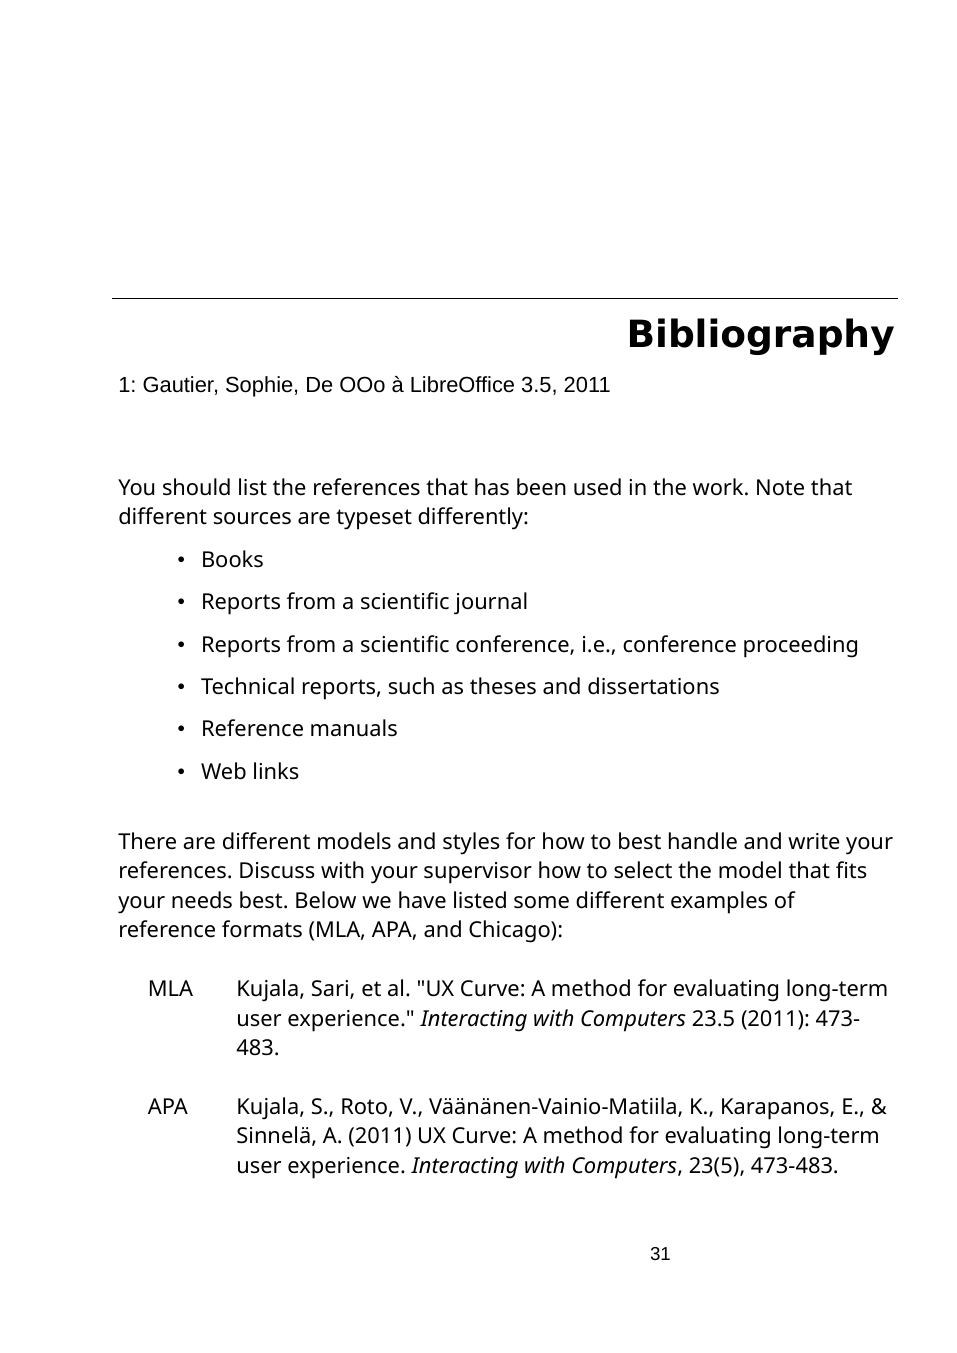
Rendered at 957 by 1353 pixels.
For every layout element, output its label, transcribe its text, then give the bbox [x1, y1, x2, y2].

text You should list the references that has been used in the work. Note that different sources are typeset differently: [118, 455, 898, 531]
list Reference manuals [177, 713, 898, 743]
text There are different models and styles for how to best handle and write your references. Discuss with your supervisor how to select the model that fits your needs best. Below we have listed some different examples of reference formats (MLA, APA, and Chicago): [118, 798, 898, 943]
text MLA Kujala, Sari, et al. "UX Curve: A method for evaluating long-term user experience." Interacting with Computers 23.5 (2011): 473-483. [148, 956, 898, 1061]
text APA Kujala, S., Roto, V., Väänänen-Vainio-Matiila, K., Karapanos, E., & Sinnelä, A. (2011) UX Curve: A method for evaluating long-term user experience. Interacting with Computers, 23(5), 473-483. [148, 1074, 898, 1179]
list Reports from a scientific conference, i.e., conference proceeding [177, 628, 898, 658]
text 1: Gautier, Sophie, De OOo à LibreOffice 3.5, 2011 [118, 372, 898, 397]
list Books [177, 544, 898, 573]
list Web links [177, 756, 898, 785]
subtitle Bibliography [112, 299, 898, 360]
list Reports from a scientific journal [177, 586, 898, 616]
list Technical reports, such as theses and dissertations [177, 671, 898, 700]
